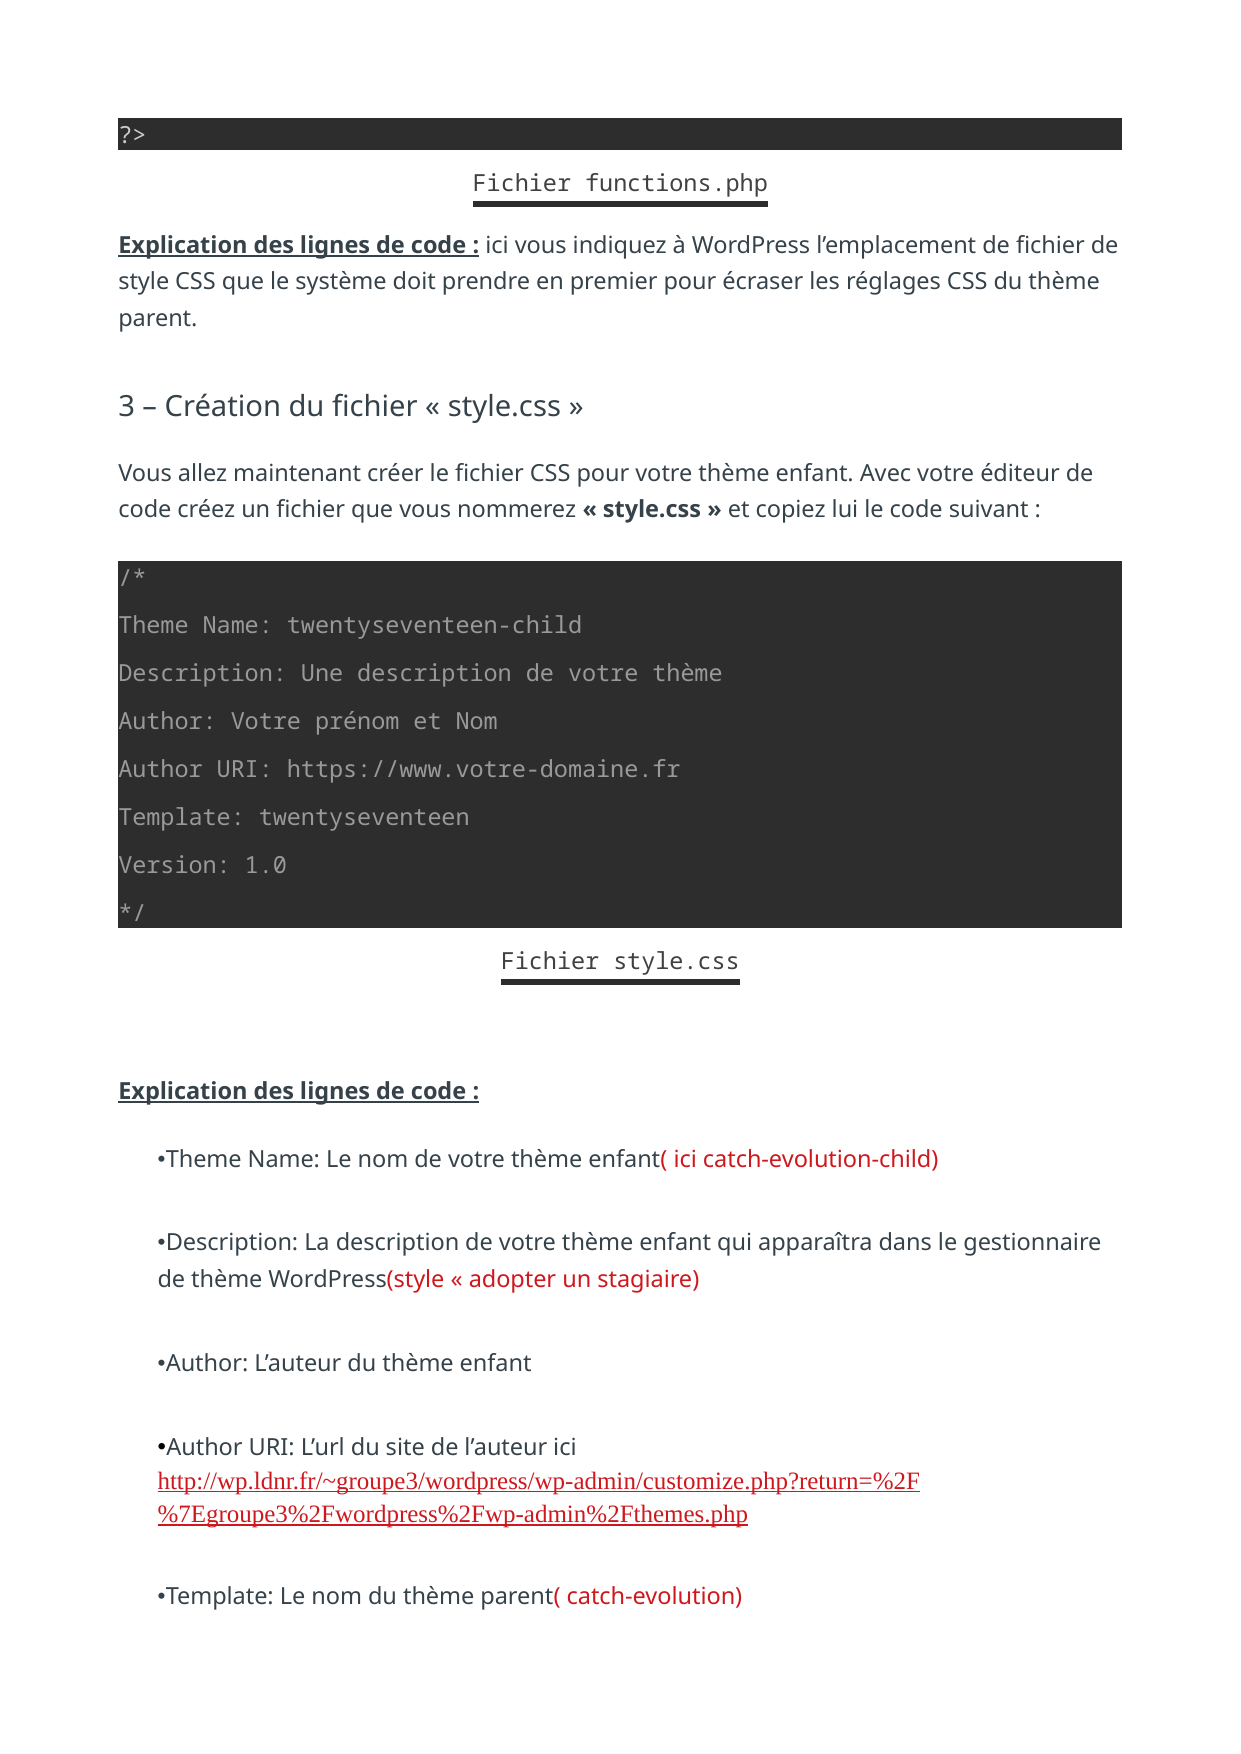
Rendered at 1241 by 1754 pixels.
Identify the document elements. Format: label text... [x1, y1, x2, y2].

text Vous allez maintenant créer le fichier CSS pour votre thème enfant. Avec votre éditeur de code créez un fichier que vous nommerez « style.css » et copiez lui le code suivant : [118, 456, 1122, 525]
list Author: L’auteur du thème enfant [118, 1346, 1122, 1378]
list Author URI: L’url du site de l’auteur ici http://wp.ldnr.fr/~groupe3/wordpress/wp-admin/customize.php?return=%2F%7Egroupe3%2Fwordpress%2Fwp-admin%2Fthemes.php [118, 1430, 1122, 1528]
list Description: La description de votre thème enfant qui apparaîtra dans le gestionnaire de thème WordPress(style « adopter un stagiaire) [118, 1226, 1122, 1294]
text Fichier functions.php [118, 166, 1122, 207]
text /* [118, 561, 1122, 593]
text */ [118, 896, 1122, 928]
list Template: Le nom du thème parent( catch-evolution) [118, 1579, 1122, 1611]
text Template: twentyseventeen [118, 800, 1122, 832]
text ?> [118, 118, 1122, 150]
subtitle 3 – Création du fichier « style.css » [118, 385, 1122, 425]
text Fichier style.css [118, 944, 1122, 985]
text Description: Une description de votre thème [118, 657, 1122, 689]
text Theme Name: twentyseventeen-child [118, 609, 1122, 641]
text Author URI: https://www.votre-domaine.fr [118, 752, 1122, 784]
text Explication des lignes de code : [118, 1074, 1122, 1106]
text Version: 1.0 [118, 848, 1122, 880]
text Author: Votre prénom et Nom [118, 704, 1122, 737]
text Explication des lignes de code : ici vous indiquez à WordPress l’emplacement de fichier de style CSS que le système doit prendre en premier pour écraser les réglages CSS du thème parent. [118, 228, 1122, 333]
list Theme Name: Le nom de votre thème enfant( ici catch-evolution-child) [118, 1142, 1122, 1174]
